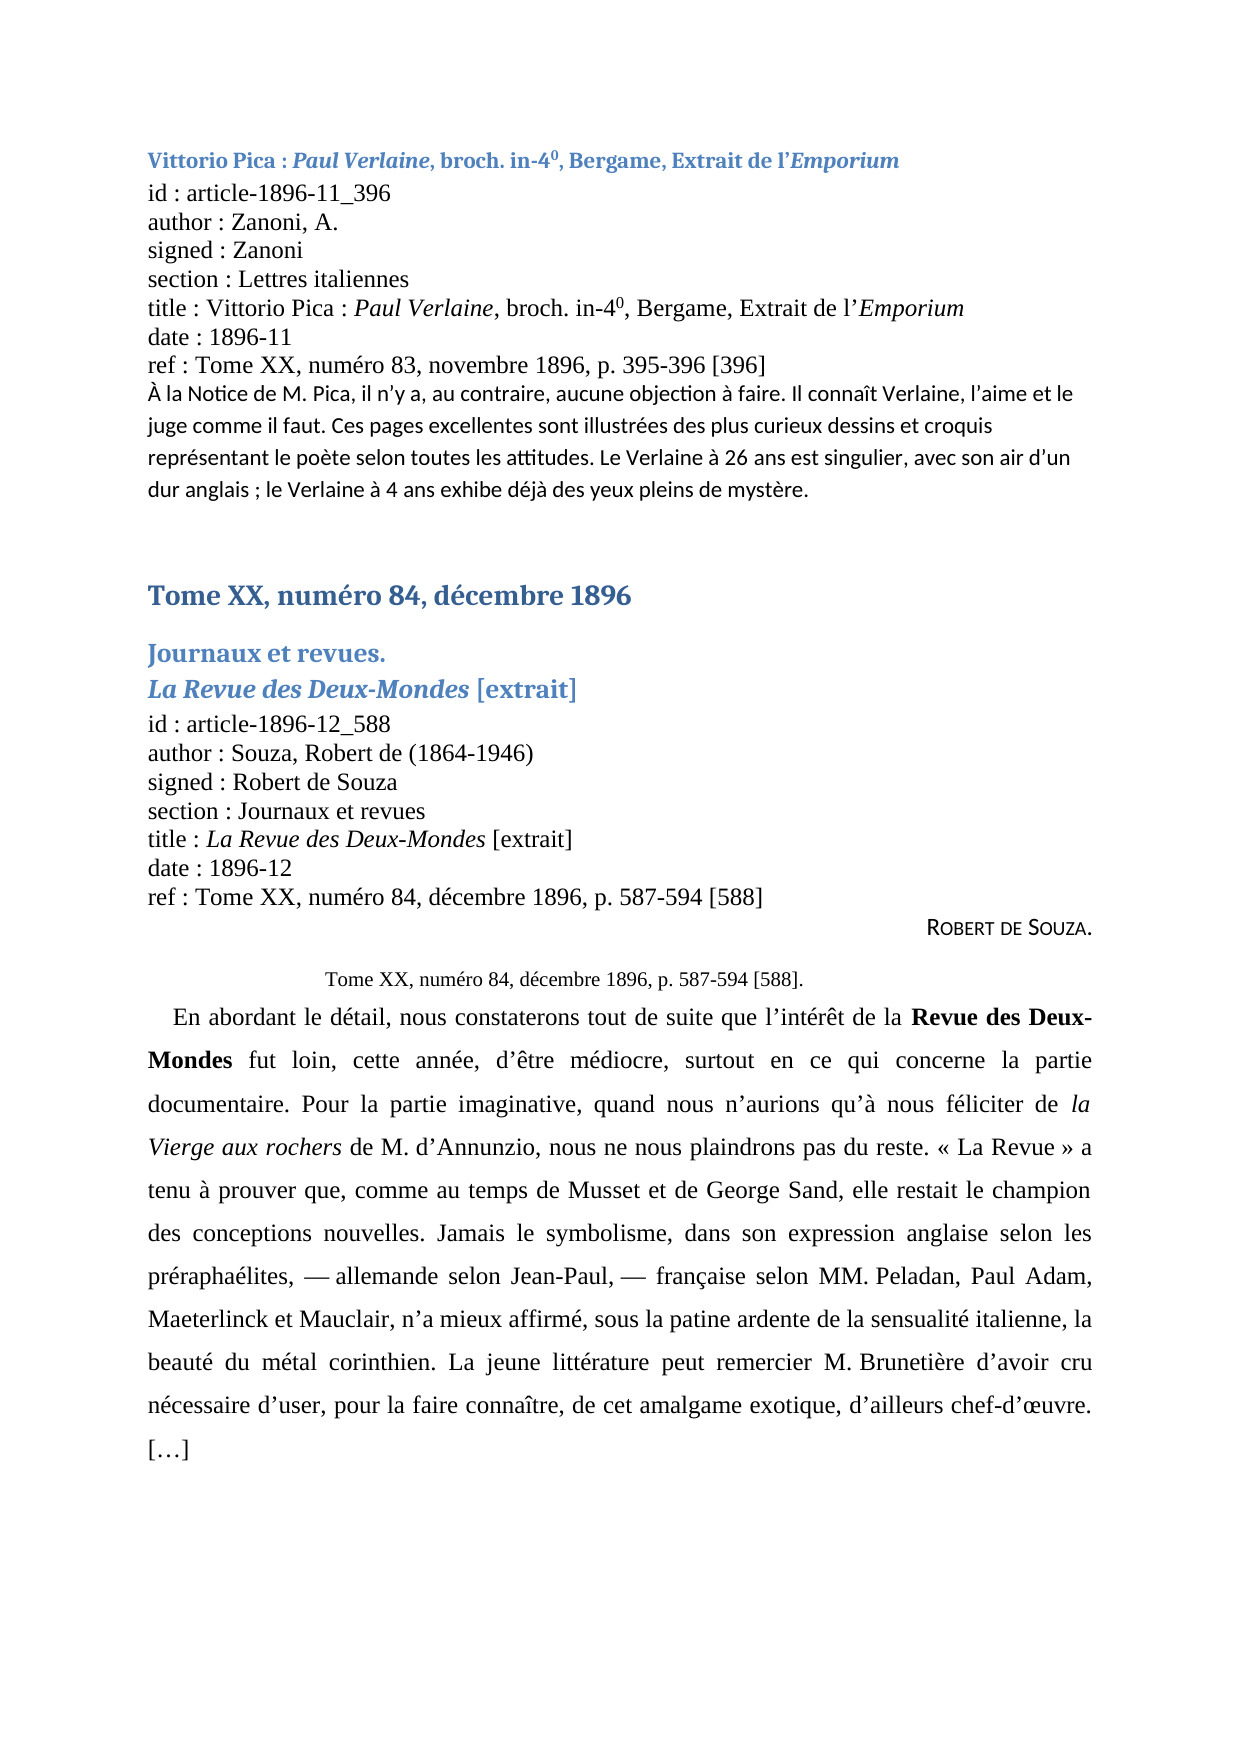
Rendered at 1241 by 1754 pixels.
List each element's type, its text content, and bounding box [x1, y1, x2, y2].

text author : Souza, Robert de (1864-1946) [148, 738, 1093, 767]
subtitle Tome XX, numéro 84, décembre 1896 [148, 579, 1093, 612]
subtitle Vittorio Pica : Paul Verlaine, broch. in-40, Bergame, Extrait de l’Emporium [148, 148, 1093, 174]
text signed : Robert de Souza [148, 767, 1093, 796]
text author : Zanoni, A. [148, 207, 1093, 235]
text title : Vittorio Pica : Paul Verlaine, broch. in-40, Bergame, Extrait de l’Emporium [148, 293, 1093, 322]
text id : article-1896-12_588 [148, 709, 1093, 738]
text En abordant le détail, nous constaterons tout de suite que l’intérêt de la Revue des Deux-Mondes fut loin, cette année, d’être médiocre, surtout en ce qui concerne la partie documentaire. Pour la partie imaginative, quand nous n’aurions qu’à nous féliciter de la Vierge aux rochers de M. d’Annunzio, nous ne nous plaindrons pas du reste. « La Revue » a tenu à prouver que, comme au temps de Musset et de George Sand, elle restait le champion des conceptions nouvelles. Jamais le symbolisme, dans son expression anglaise selon les préraphaélites, — allemande selon Jean-Paul, — française selon MM. Peladan, Paul Adam, Maeterlinck et Mauclair, n’a mieux affirmé, sous la patine ardente de la sensualité italienne, la beauté du métal corinthien. La jeune littérature peut remercier M. Brunetière d’avoir cru nécessaire d’user, pour la faire connaître, de cet amalgame exotique, d’ailleurs chef-d’œuvre. […] [148, 1002, 1093, 1462]
text date : 1896-12 [148, 853, 1093, 882]
text id : article-1896-11_396 [148, 178, 1093, 207]
text signed : Zanoni [148, 235, 1093, 264]
subtitle Journaux et revues. La Revue des Deux-Mondes [extrait] [148, 638, 1093, 705]
text Tome XX, numéro 84, décembre 1896, p. 587-594 [588]. [325, 967, 1093, 991]
text section : Lettres italiennes [148, 264, 1093, 293]
text title : La Revue des Deux-Mondes [extrait] [148, 824, 1093, 853]
text date : 1896-11 [148, 322, 1093, 350]
text ref : Tome XX, numéro 84, décembre 1896, p. 587-594 [588] [148, 882, 1093, 911]
text À la Notice de M. Pica, il n’y a, au contraire, aucune objection à faire. Il connaît Verlaine, l’aime et le juge comme il faut. Ces pages excellentes sont illustrées des plus curieux dessins et croquis représentant le poète selon toutes les attitudes. Le Verlaine à 26 ans est singulier, avec son air d’un dur anglais ; le Verlaine à 4 ans exhibe déjà des yeux pleins de mystère. [148, 379, 1093, 504]
text Robert de Souza. [148, 911, 1093, 941]
text section : Journaux et revues [148, 796, 1093, 824]
text ref : Tome XX, numéro 83, novembre 1896, p. 395-396 [396] [148, 350, 1093, 379]
